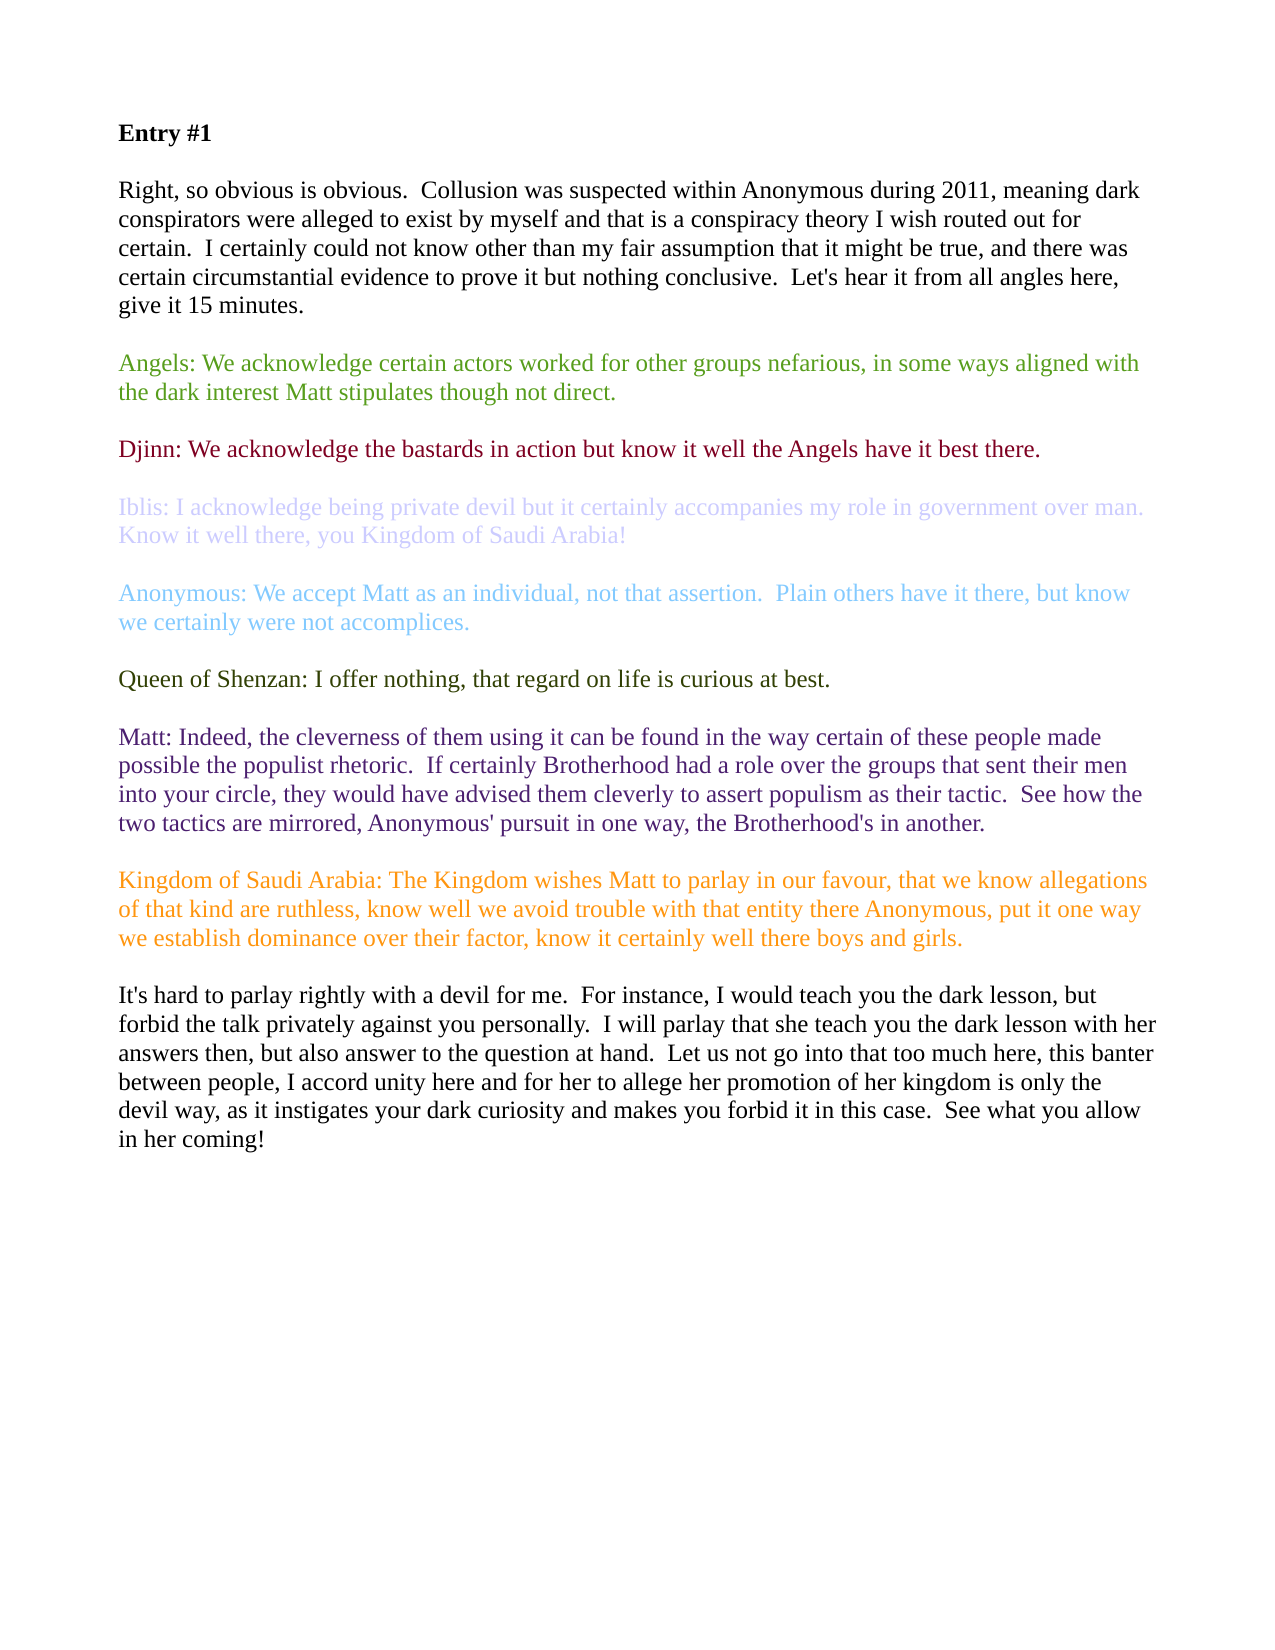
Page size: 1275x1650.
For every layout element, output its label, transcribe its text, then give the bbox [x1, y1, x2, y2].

text Entry #1 [118, 118, 1157, 147]
text Queen of Shenzan: I offer nothing, that regard on life is curious at best. [118, 664, 1157, 693]
text Right, so obvious is obvious. Collusion was suspected within Anonymous during 2011, meaning dark conspirators were alleged to exist by myself and that is a conspiracy theory I wish routed out for certain. I certainly could not know other than my fair assumption that it might be true, and there was certain circumstantial evidence to prove it but nothing conclusive. Let's hear it from all angles here, give it 15 minutes. [118, 176, 1157, 319]
text Anonymous: We accept Matt as an individual, not that assertion. Plain others have it there, but know we certainly were not accomplices. [118, 578, 1157, 636]
text Iblis: I acknowledge being private devil but it certainly accompanies my role in government over man. Know it well there, you Kingdom of Saudi Arabia! [118, 492, 1157, 549]
text Kingdom of Saudi Arabia: The Kingdom wishes Matt to parlay in our favour, that we know allegations of that kind are ruthless, know well we avoid trouble with that entity there Anonymous, put it one way we establish dominance over their factor, know it certainly well there boys and girls. [118, 866, 1157, 952]
text It's hard to parlay rightly with a devil for me. For instance, I would teach you the dark lesson, but forbid the talk privately against you personally. I will parlay that she teach you the dark lesson with her answers then, but also answer to the question at hand. Let us not go into that too much here, this banter between people, I accord unity here and for her to allege her promotion of her kingdom is only the devil way, as it instigates your dark curiosity and makes you forbid it in this case. See what you allow in her coming! [118, 981, 1157, 1153]
text Djinn: We acknowledge the bastards in action but know it well the Angels have it best there. [118, 434, 1157, 463]
text Angels: We acknowledge certain actors worked for other groups nefarious, in some ways aligned with the dark interest Matt stipulates though not direct. [118, 348, 1157, 406]
text Matt: Indeed, the cleverness of them using it can be found in the way certain of these people made possible the populist rhetoric. If certainly Brotherhood had a role over the groups that sent their men into your circle, they would have advised them cleverly to assert populism as their tactic. See how the two tactics are mirrored, Anonymous' pursuit in one way, the Brotherhood's in another. [118, 722, 1157, 837]
